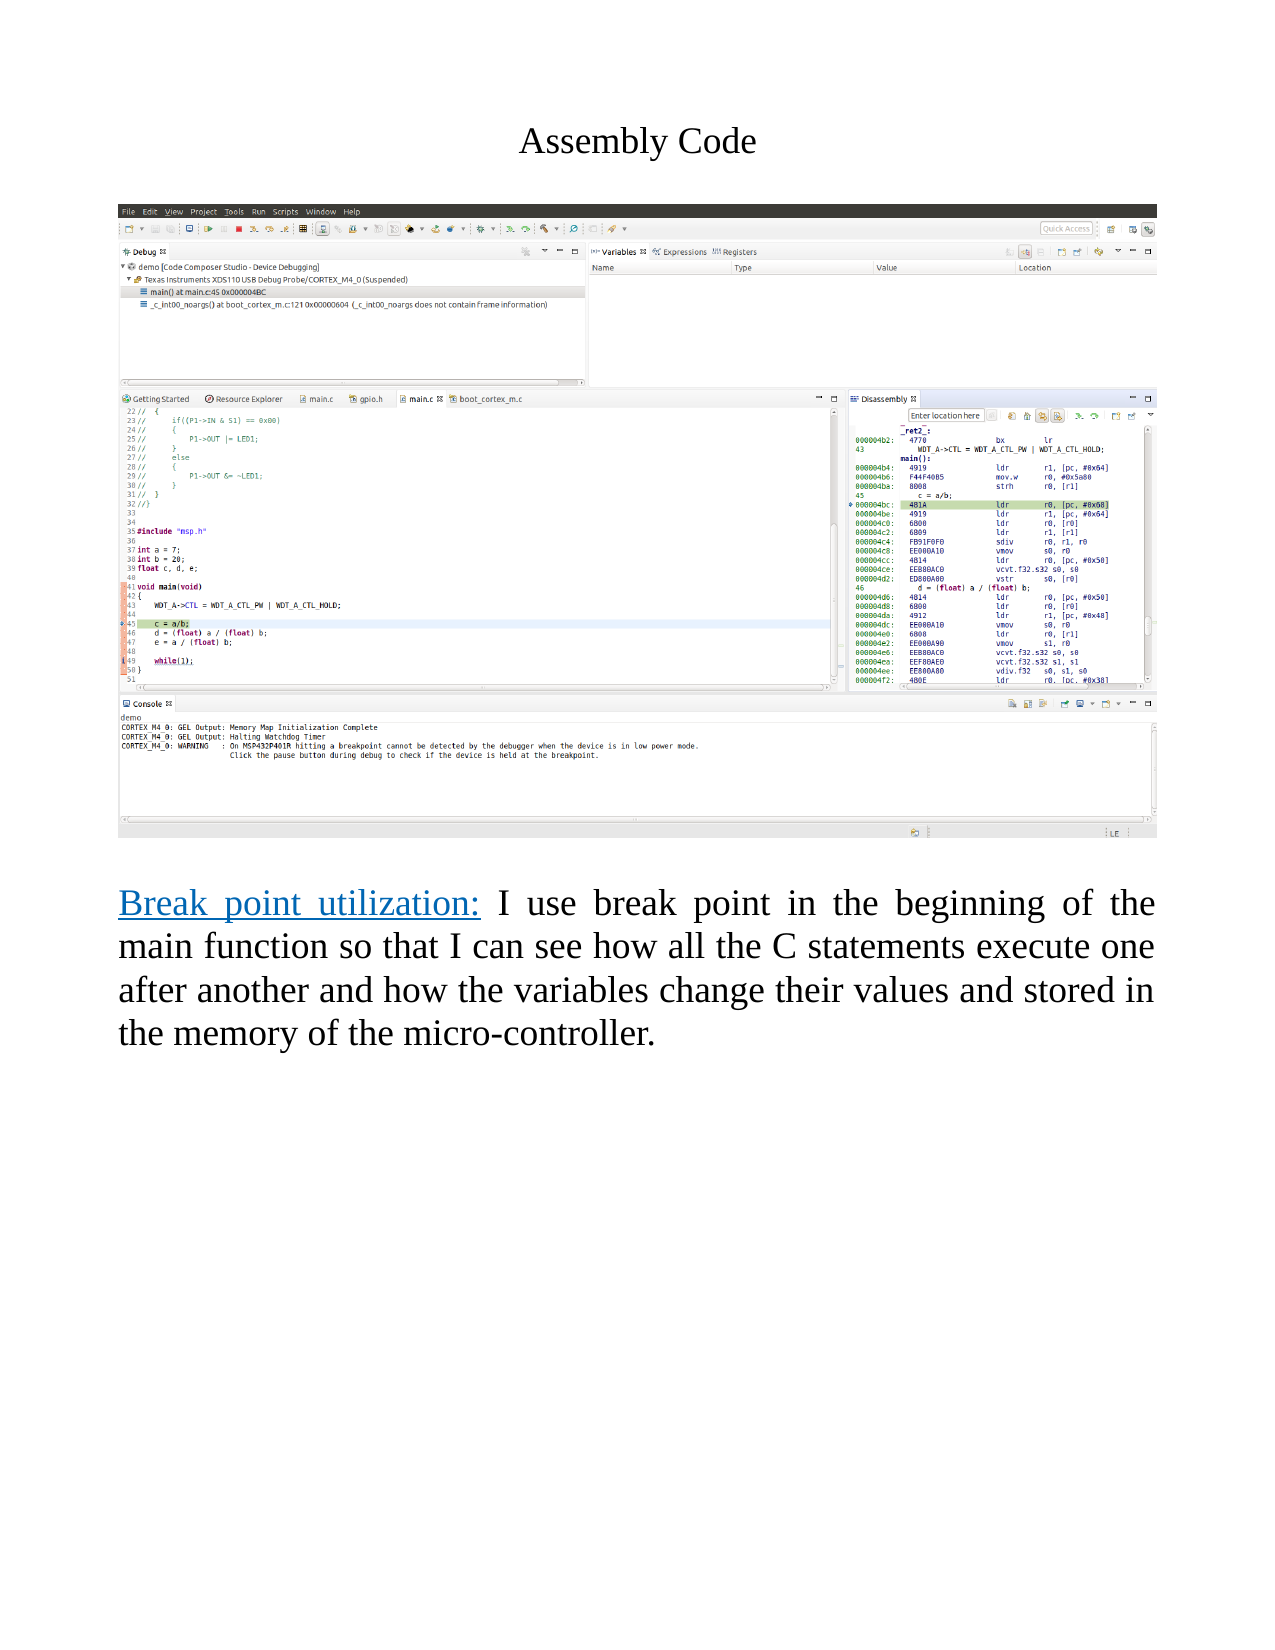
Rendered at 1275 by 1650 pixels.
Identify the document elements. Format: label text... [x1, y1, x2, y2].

text Assembly Code [118, 118, 1157, 161]
picture [118, 204, 1157, 838]
text Break point utilization: I use break point in the beginning of the main function so that I can see how all the C statements execute one after another and how the variables change their values and stored in the memory of the micro-controller. [118, 881, 1157, 1053]
